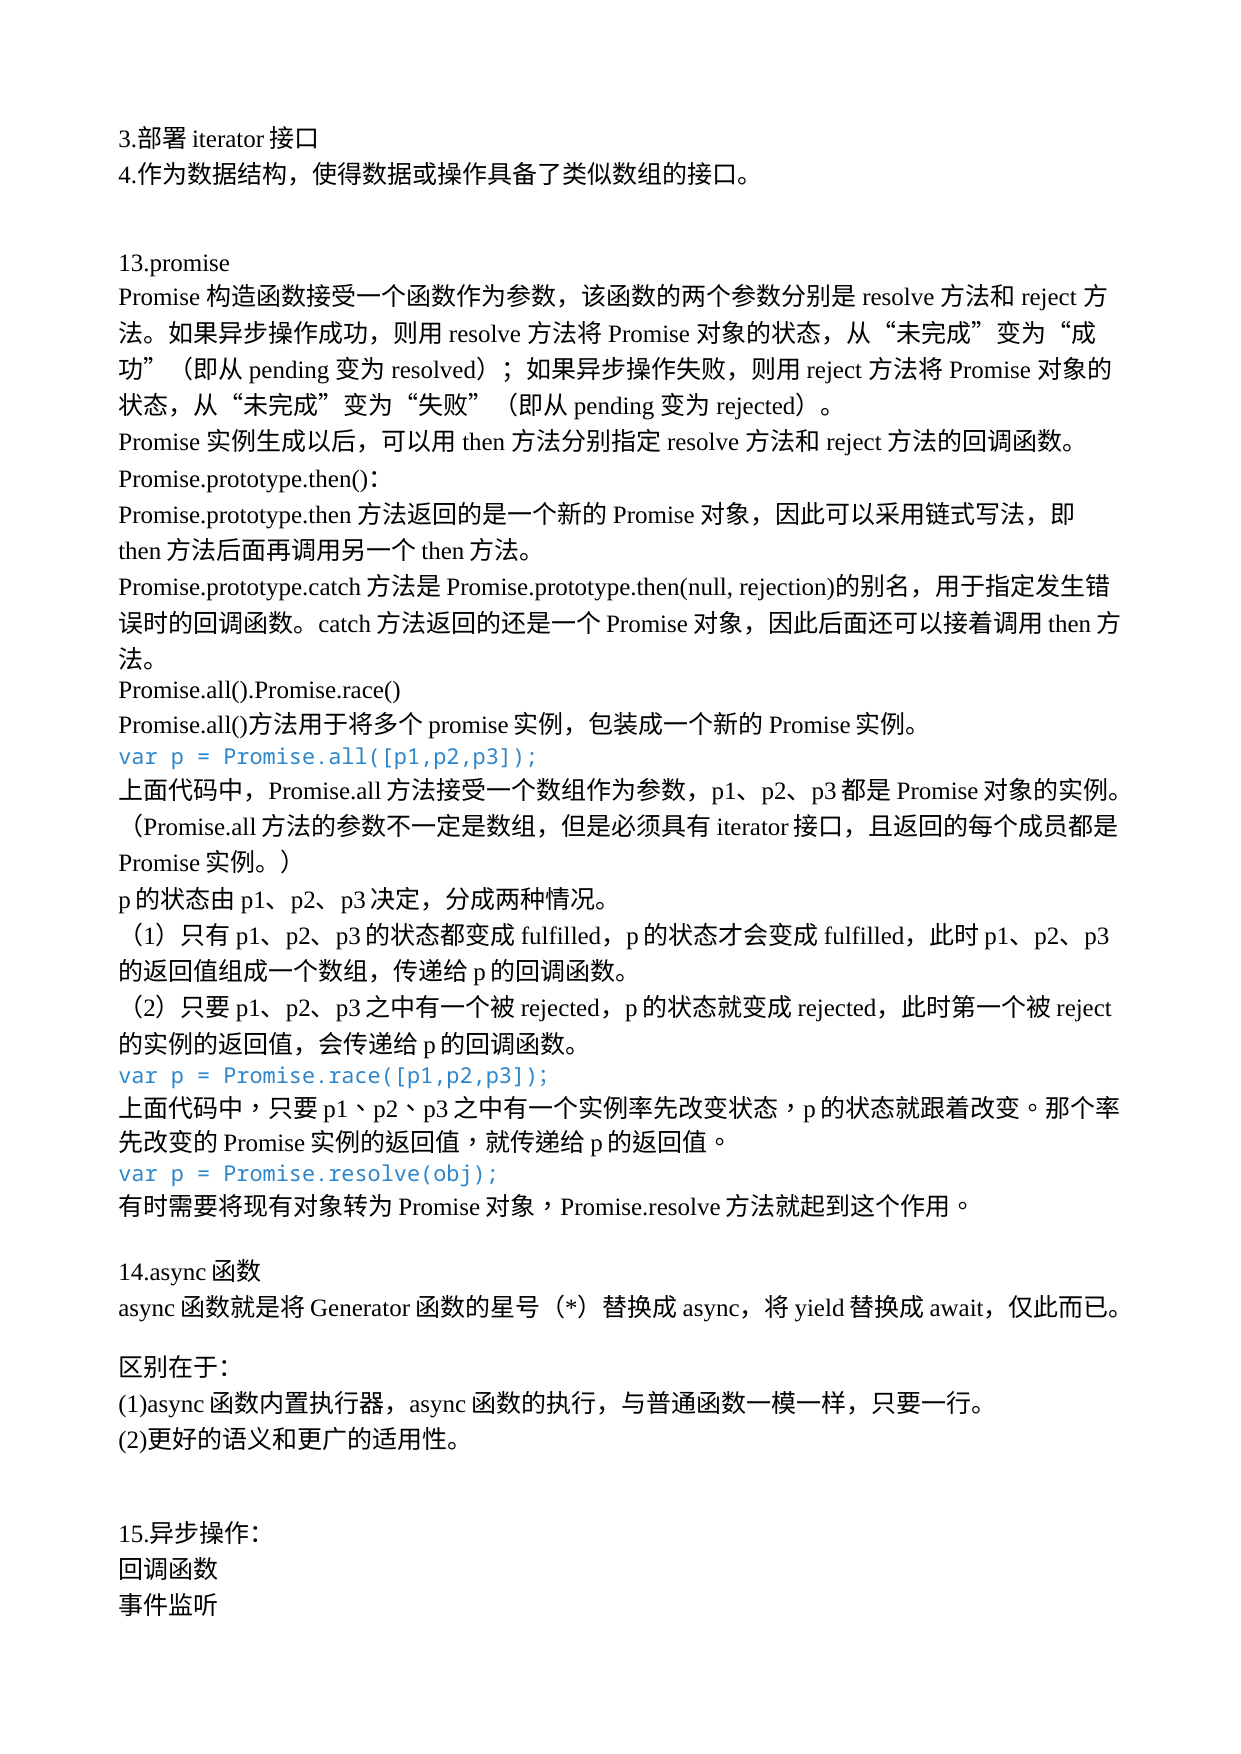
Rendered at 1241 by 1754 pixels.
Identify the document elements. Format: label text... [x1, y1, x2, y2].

text Promise.all().Promise.race() [118, 676, 1122, 704]
text 13.promise [118, 248, 1122, 277]
text var p = Promise.race([p1,p2,p3])； [118, 1060, 1122, 1090]
text (2)更好的语义和更广的适用性。 [118, 1419, 1122, 1456]
text （2）只要p1、p2、p3之中有一个被rejected，p的状态就变成rejected，此时第一个被reject的实例的返回值，会传递给p的回调函数。 [118, 988, 1122, 1060]
text 回调函数 [118, 1549, 1122, 1586]
text p的状态由p1、p2、p3决定，分成两种情况。 [118, 879, 1122, 915]
text async函数就是将Generator函数的星号（*）替换成async，将yield替换成await，仅此而已。 [118, 1287, 1122, 1323]
text Promise.prototype.then()： [118, 458, 1122, 494]
text Promise.prototype.then 方法返回的是一个新的Promise对象，因此可以采用链式写法，即then方法后面再调用另一个then方法。 [118, 494, 1122, 567]
text 上面代码中，只要p1、p2、p3之中有一个实例率先改变状态，p的状态就跟着改变。那个率先改变的Promise实例的返回值，就传递给p的返回值。 [118, 1090, 1122, 1158]
text 上面代码中，Promise.all方法接受一个数组作为参数，p1、p2、p3都是Promise对象的实例。（Promise.all方法的参数不一定是数组，但是必须具有iterator接口，且返回的每个成员都是Promise实例。） [118, 770, 1122, 879]
text var p = Promise.resolve(obj); [118, 1158, 1122, 1188]
text 4.作为数据结构，使得数据或操作具备了类似数组的接口。 [118, 154, 1122, 191]
text Promise 实例生成以后，可以用 then 方法分别指定 resolve 方法和 reject 方法的回调函数。 [118, 422, 1122, 458]
text (1)async函数内置执行器，async函数的执行，与普通函数一模一样，只要一行。 [118, 1383, 1122, 1419]
text Promise 构造函数接受一个函数作为参数，该函数的两个参数分别是 resolve 方法和 reject 方法。如果异步操作成功，则用 resolve 方法将 Promise 对象的状态，从“未完成”变为“成功”（即从 pending 变为 resolved）；如果异步操作失败，则用 reject 方法将 Promise 对象的状态，从“未完成”变为“失败”（即从 pending 变为 rejected）。 [118, 277, 1122, 422]
text 有时需要将现有对象转为Promise对象，Promise.resolve方法就起到这个作用。 [118, 1188, 1122, 1222]
text 事件监听 [118, 1586, 1122, 1622]
text （1）只有p1、p2、p3的状态都变成fulfilled，p的状态才会变成fulfilled，此时p1、p2、p3的返回值组成一个数组，传递给p的回调函数。 [118, 915, 1122, 988]
text 3.部署iterator接口 [118, 118, 1122, 154]
text Promise.all()方法用于将多个promise实例，包装成一个新的Promise实例。 [118, 704, 1122, 741]
text 15.异步操作： [118, 1513, 1122, 1549]
text 14.async函数 [118, 1251, 1122, 1287]
text var p = Promise.all([p1,p2,p3]); [118, 741, 1122, 770]
text 区别在于： [118, 1347, 1122, 1383]
text Promise.prototype.catch方法是Promise.prototype.then(null, rejection)的别名，用于指定发生错误时的回调函数。catch方法返回的还是一个Promise对象，因此后面还可以接着调用then方法。 [118, 567, 1122, 676]
